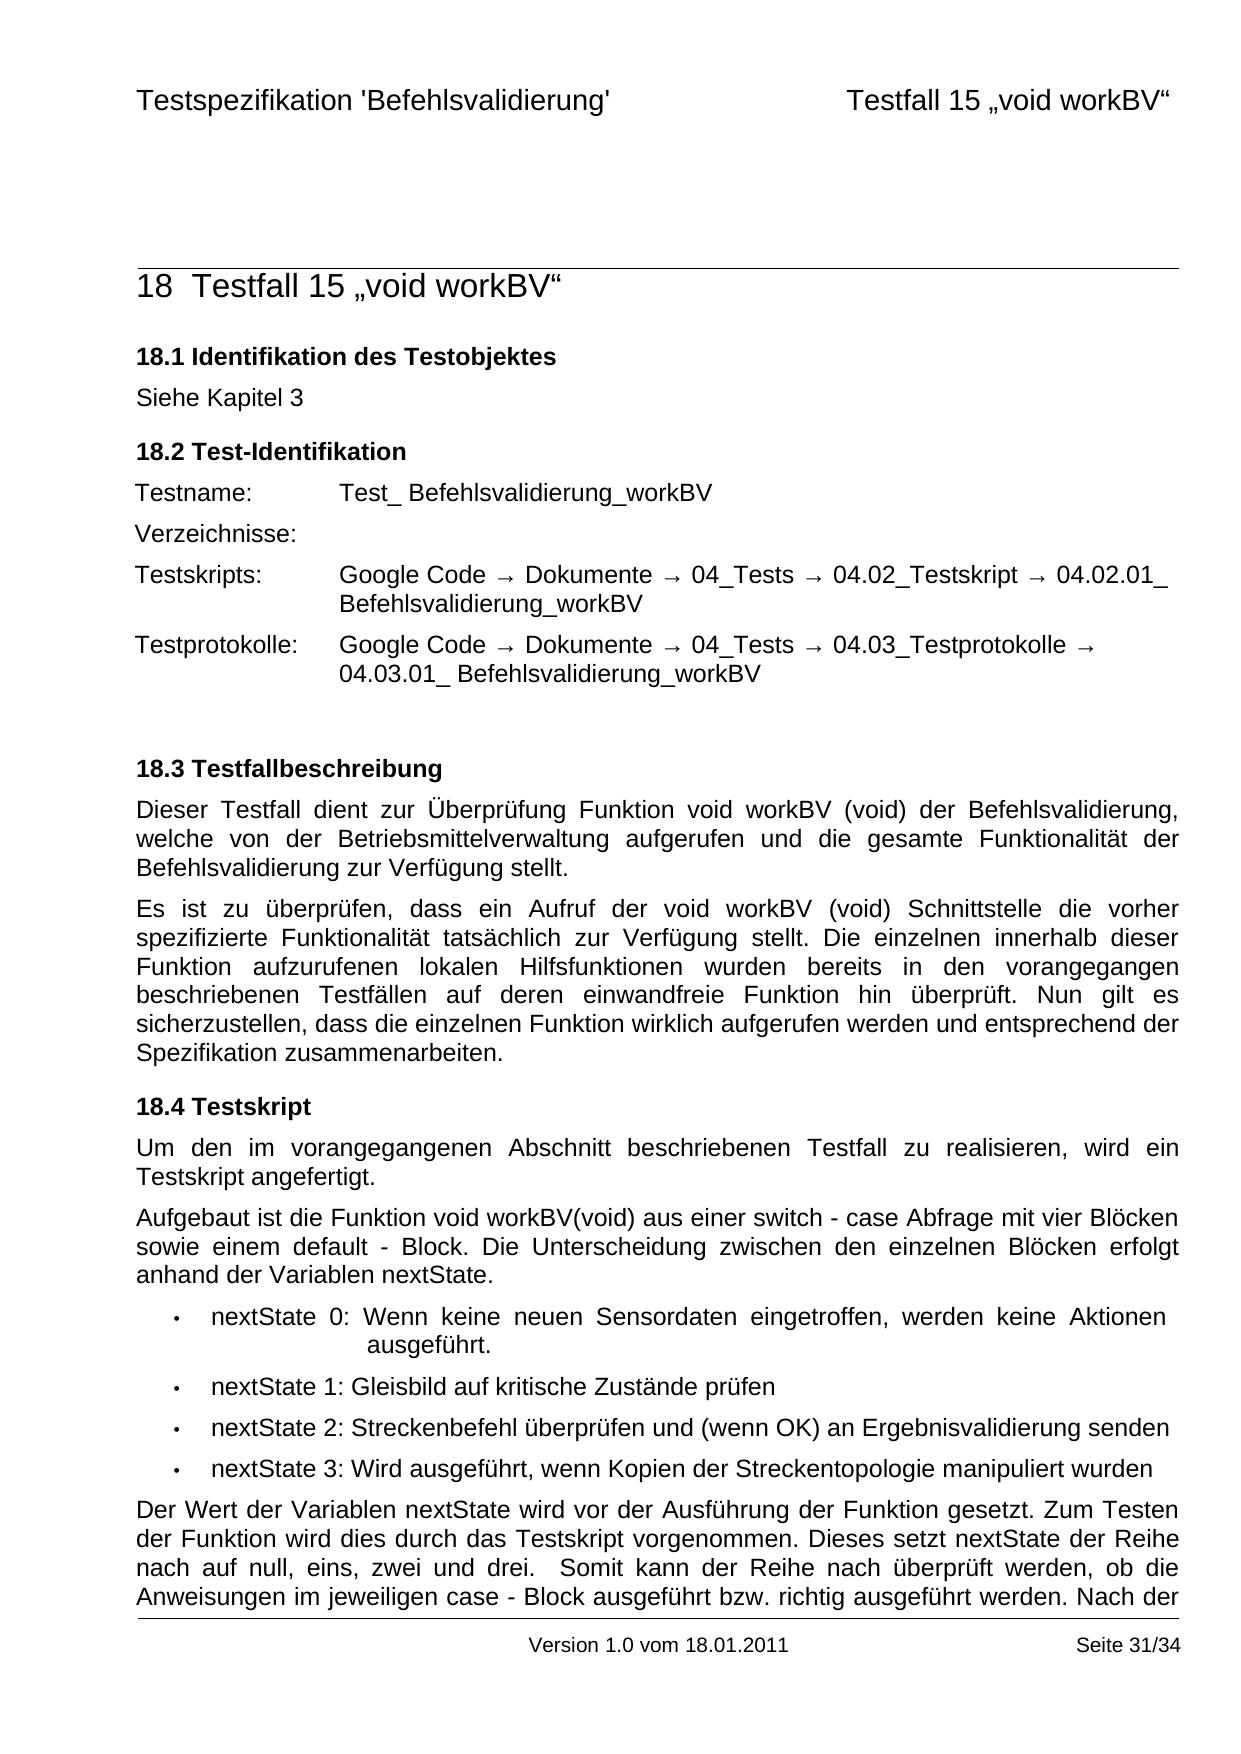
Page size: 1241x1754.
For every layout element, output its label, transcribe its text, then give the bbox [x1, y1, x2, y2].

text Der Wert der Variablen nextState wird vor der Ausführung der Funktion gesetzt. Zum Testen der Funktion wird dies durch das Testskript vorgenommen. Dieses setzt nextState der Reihe nach auf null, eins, zwei und drei. Somit kann der Reihe nach überprüft werden, ob die Anweisungen im jeweiligen case - Block ausgeführt bzw. richtig ausgeführt werden. Nach der Ausführung aller Anweisungen in einem case - Block wird überprüft, ob die Funktion entsprechend der Spezifikation reagiert hat. Dies lässt sich an dem neu zugewiesenen Wert für nextState oder an einem Aufruf von emergency_off() feststellen. Weichen erwartetes und tatsächliches Ergebnis voneinander ab, wird ein Fehler auf der Konsole ausgegeben. [136, 1496, 1181, 1611]
subtitle Test-Identifikation [136, 437, 1181, 466]
list nextState 0: Wenn keine neuen Sensordaten eingetroffen, werden keine Aktionen ausgeführt. [173, 1302, 1181, 1359]
text Aufgebaut ist die Funktion void workBV(void) aus einer switch - case Abfrage mit vier Blöcken sowie einem default - Block. Die Unterscheidung zwischen den einzelnen Blöcken erfolgt anhand der Variablen nextState. [136, 1203, 1181, 1289]
list nextState 3: Wird ausgeführt, wenn Kopien der Streckentopologie manipuliert wurden [173, 1454, 1181, 1483]
subtitle Testfallbeschreibung [136, 754, 1181, 783]
text Testprotokolle: Google Code → Dokumente → 04_Tests → 04.03_Testprotokolle → 04.03.01_ Befehlsvalidierung_workBV [134, 631, 1181, 688]
text Testskripts: Google Code → Dokumente → 04_Tests → 04.02_Testskript → 04.02.01_ Befehlsvalidierung_workBV [134, 561, 1181, 618]
subtitle Testfall 15 „void workBV“ [136, 289, 1181, 304]
list nextState 2: Streckenbefehl überprüfen und (wenn OK) an Ergebnisvalidierung senden [173, 1413, 1181, 1442]
text Siehe Kapitel 3 [136, 383, 1181, 412]
text Es ist zu überprüfen, dass ein Aufruf der void workBV (void) Schnittstelle die vorher spezifizierte Funktionalität tatsächlich zur Verfügung stellt. Die einzelnen innerhalb dieser Funktion aufzurufenen lokalen Hilfsfunktionen wurden bereits in den vorangegangen beschriebenen Testfällen auf deren einwandfreie Funktion hin überprüft. Nun gilt es sicherzustellen, dass die einzelnen Funktion wirklich aufgerufen werden und entsprechend der Spezifikation zusammenarbeiten. [136, 894, 1181, 1067]
text Um den im vorangegangenen Abschnitt beschriebenen Testfall zu realisieren, wird ein Testskript angefertigt. [136, 1133, 1181, 1191]
subtitle Testskript [136, 1092, 1181, 1121]
text Dieser Testfall dient zur Überprüfung Funktion void workBV (void) der Befehlsvalidierung, welche von der Betriebsmittelverwaltung aufgerufen und die gesamte Funktionalität der Befehlsvalidierung zur Verfügung stellt. [136, 796, 1181, 882]
list nextState 1: Gleisbild auf kritische Zustände prüfen [173, 1372, 1181, 1401]
subtitle Identifikation des Testobjektes [136, 342, 1181, 371]
text Verzeichnisse: [134, 519, 1181, 548]
text Testname: Test_ Befehlsvalidierung_workBV [134, 478, 1181, 507]
